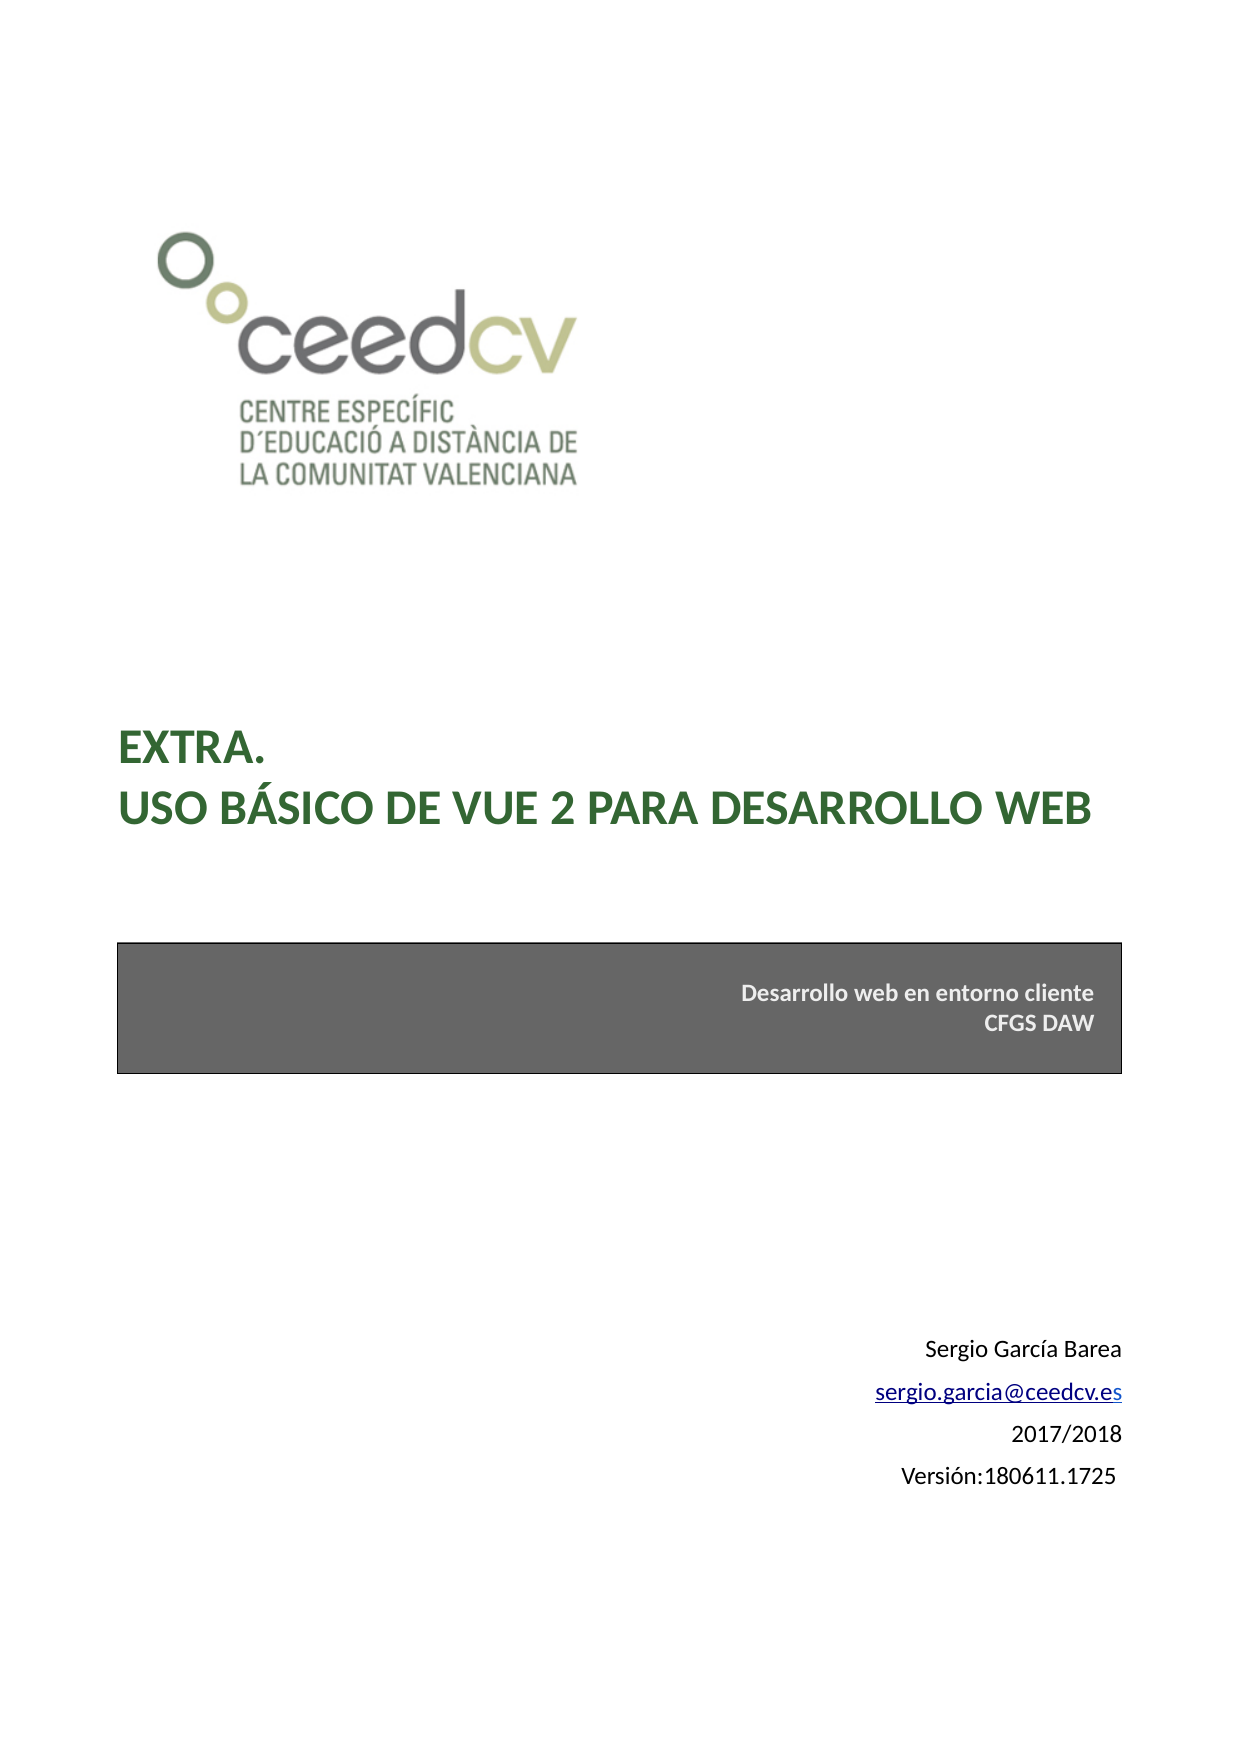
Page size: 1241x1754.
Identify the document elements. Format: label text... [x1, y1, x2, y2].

text Extra. [118, 714, 1122, 776]
text 2017/2018 [118, 1418, 1122, 1449]
text Versión:180611.1723 [118, 1461, 1122, 1491]
text sergio.garcia@ceedcv.es [231, 1376, 1122, 1406]
text Uso básico de Vue 2 para desarrollo Web [118, 776, 1122, 837]
picture [118, 204, 681, 514]
text CFGS DAW [121, 1007, 1094, 1038]
text Desarrollo web en entorno cliente [121, 977, 1094, 1007]
text Sergio García Barea [231, 1333, 1122, 1364]
